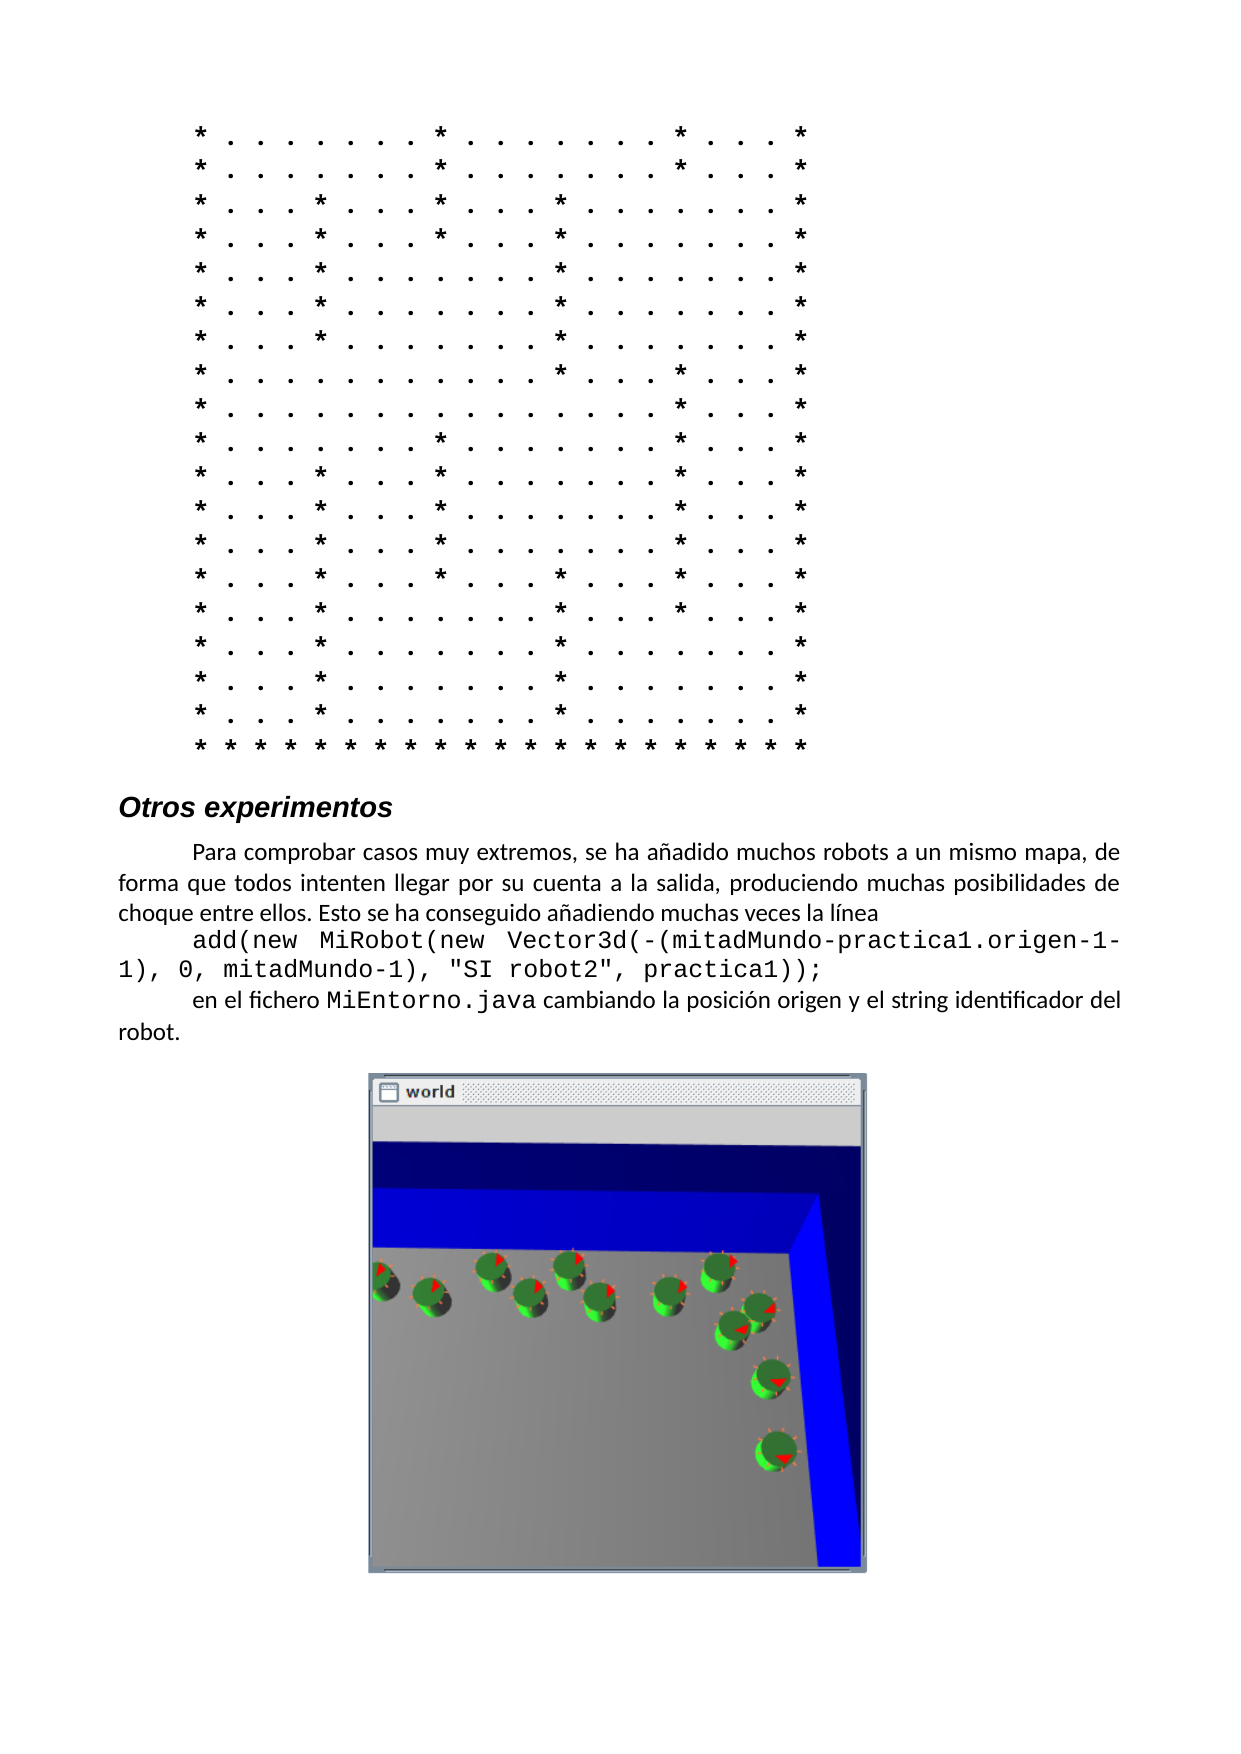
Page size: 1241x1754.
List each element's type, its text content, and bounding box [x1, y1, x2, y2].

text * . . . * . . . . . . . * . . . . . . . * [193, 697, 1122, 731]
text * . . . * . . . . . . . * . . . * . . . * [193, 595, 1122, 629]
text * . . . . . . . . . . . * . . . * . . . * [193, 357, 1122, 391]
text * . . . * . . . * . . . * . . . * . . . * [193, 561, 1122, 595]
text * . . . . . . . * . . . . . . . * . . . * [193, 118, 1122, 152]
text Para comprobar casos muy extremos, se ha añadido muchos robots a un mismo mapa, de forma que todos intenten llegar por su cuenta a la salida, produciendo muchas posibilidades de choque entre ellos. Esto se ha conseguido añadiendo muchas veces la línea [118, 836, 1122, 928]
text * . . . * . . . . . . . * . . . . . . . * [193, 288, 1122, 322]
text * . . . * . . . * . . . * . . . . . . . * [193, 220, 1122, 254]
text * . . . . . . . * . . . . . . . * . . . * [193, 152, 1122, 186]
text * . . . . . . . . . . . . . . . * . . . * [193, 391, 1122, 425]
text * . . . * . . . * . . . . . . . * . . . * [193, 493, 1122, 527]
text en el fichero MiEntorno.java cambiando la posición origen y el string identificador del robot. [118, 984, 1122, 1047]
text * . . . * . . . . . . . * . . . . . . . * [193, 629, 1122, 663]
text * . . . * . . . . . . . * . . . . . . . * [193, 254, 1122, 288]
text * . . . * . . . * . . . * . . . . . . . * [193, 186, 1122, 220]
text * . . . * . . . * . . . . . . . * . . . * [193, 527, 1122, 561]
text * . . . * . . . * . . . . . . . * . . . * [193, 459, 1122, 493]
picture [368, 1073, 872, 1578]
text * . . . * . . . . . . . * . . . . . . . * [193, 322, 1122, 357]
text * . . . * . . . . . . . * . . . . . . . * [193, 663, 1122, 697]
subtitle Otros experimentos [118, 790, 1122, 824]
text * . . . . . . . * . . . . . . . * . . . * [193, 425, 1122, 459]
text * * * * * * * * * * * * * * * * * * * * * [193, 731, 1122, 765]
text add(new MiRobot(new Vector3d(-(mitadMundo-practica1.origen-1-1), 0, mitadMundo-1), "SI robot2", practica1)); [118, 928, 1122, 984]
